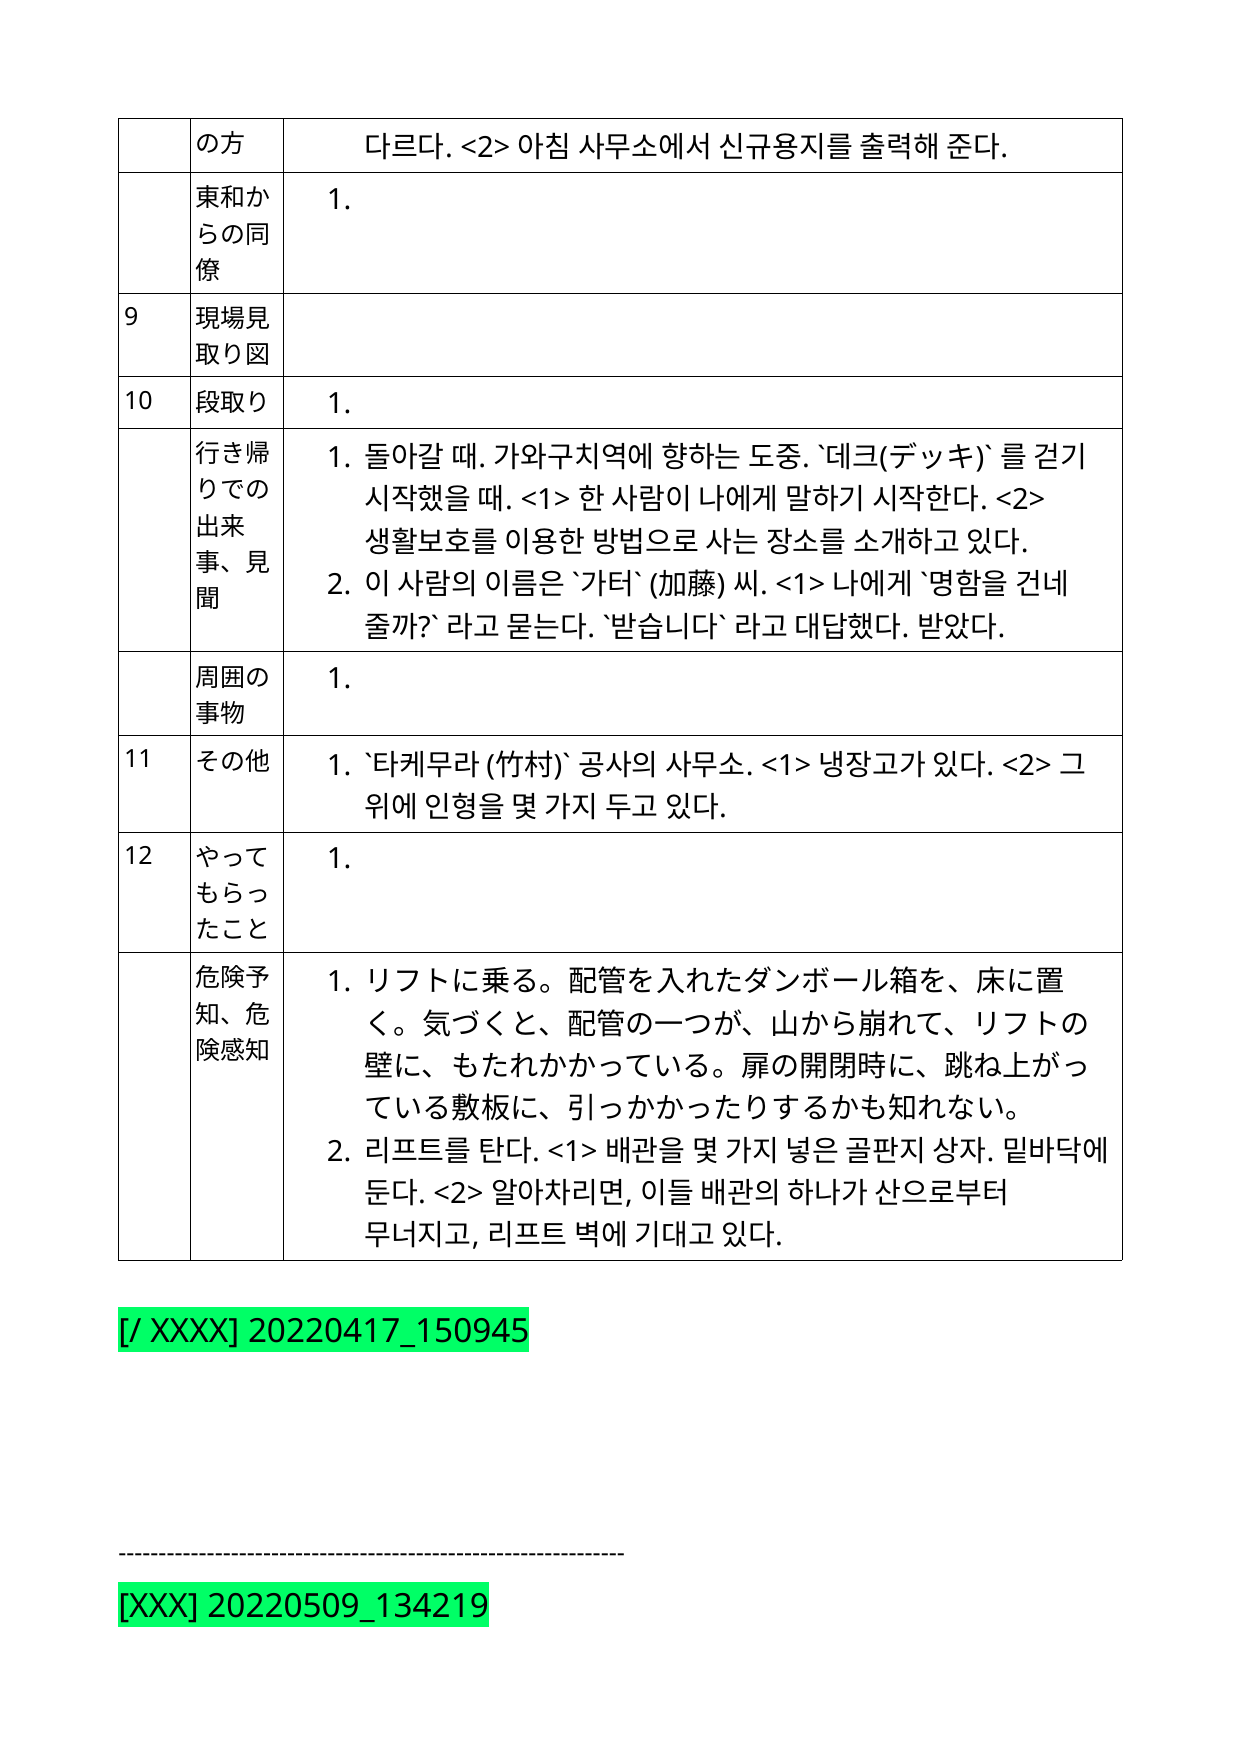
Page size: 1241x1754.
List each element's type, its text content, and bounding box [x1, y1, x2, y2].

table_cell リフトに乗る。配管を入れたダンボール箱を、床に置く。気づくと、配管の一つが、山から崩れて、リフトの壁に、もたれかかっている。扉の開閉時に、跳ね上がっている敷板に、引っかかったりするかも知れない。 리프트를 탄다. <1> 배관을 몇 가지 넣은 골판지 상자. 밑바닥에 둔다. <2> 알아차리면, 이들 배관의 하나가 산으로부터 무너지고, 리프트 벽에 기대고 있다. [284, 953, 1122, 1260]
table_cell [284, 833, 1122, 952]
table_cell 돌아갈 때. 가와구치역에 향하는 도중. `데크(デッキ)` 를 걷기 시작했을 때. <1> 한 사람이 나에게 말하기 시작한다. <2> 생활보호를 이용한 방법으로 사는 장소를 소개하고 있다. 이 사람의 이름은 `가터` (加藤) 씨. <1> 나에게 `명함을 건네 줄까?` 라고 묻는다. `받습니다` 라고 대답했다. 받았다. [284, 429, 1122, 651]
text --------------------------------------------------------------- [118, 1535, 1122, 1569]
table_cell 9 [119, 294, 190, 376]
table_cell 12 [119, 833, 190, 952]
table_cell [119, 173, 190, 292]
table_cell 東和からの同僚 [191, 173, 283, 292]
table_cell [119, 429, 190, 651]
table_cell [284, 294, 1122, 376]
table_cell [119, 652, 190, 735]
table_cell [284, 652, 1122, 735]
table_cell 11 [119, 736, 190, 832]
table_cell 危険予知、危険感知 [191, 953, 283, 1260]
table_cell 行き帰りでの出来事、見聞 [191, 429, 283, 651]
text [XXX] 20220509_134219 [118, 1582, 1122, 1627]
text [/ XXXX] 20220417_150945 [118, 1307, 1122, 1352]
table_cell 10 [119, 377, 190, 428]
table_cell の方 [191, 119, 283, 172]
table_cell 周囲の事物 [191, 652, 283, 735]
table_cell 現場見取り図 [191, 294, 283, 376]
table_cell [119, 953, 190, 1260]
table_cell `타케무라 (竹村)` 공사의 사무소. <1> 냉장고가 있다. <2> 그 위에 인형을 몇 가지 두고 있다. [284, 736, 1122, 832]
table_cell やってもらったこと [191, 833, 283, 952]
table_cell 다르다. <2> 아침 사무소에서 신규용지를 출력해 준다. [284, 119, 1122, 172]
table_cell [119, 119, 190, 172]
table_cell 段取り [191, 377, 283, 428]
table_cell その他 [191, 736, 283, 832]
table_cell [284, 173, 1122, 292]
table_cell [284, 377, 1122, 428]
